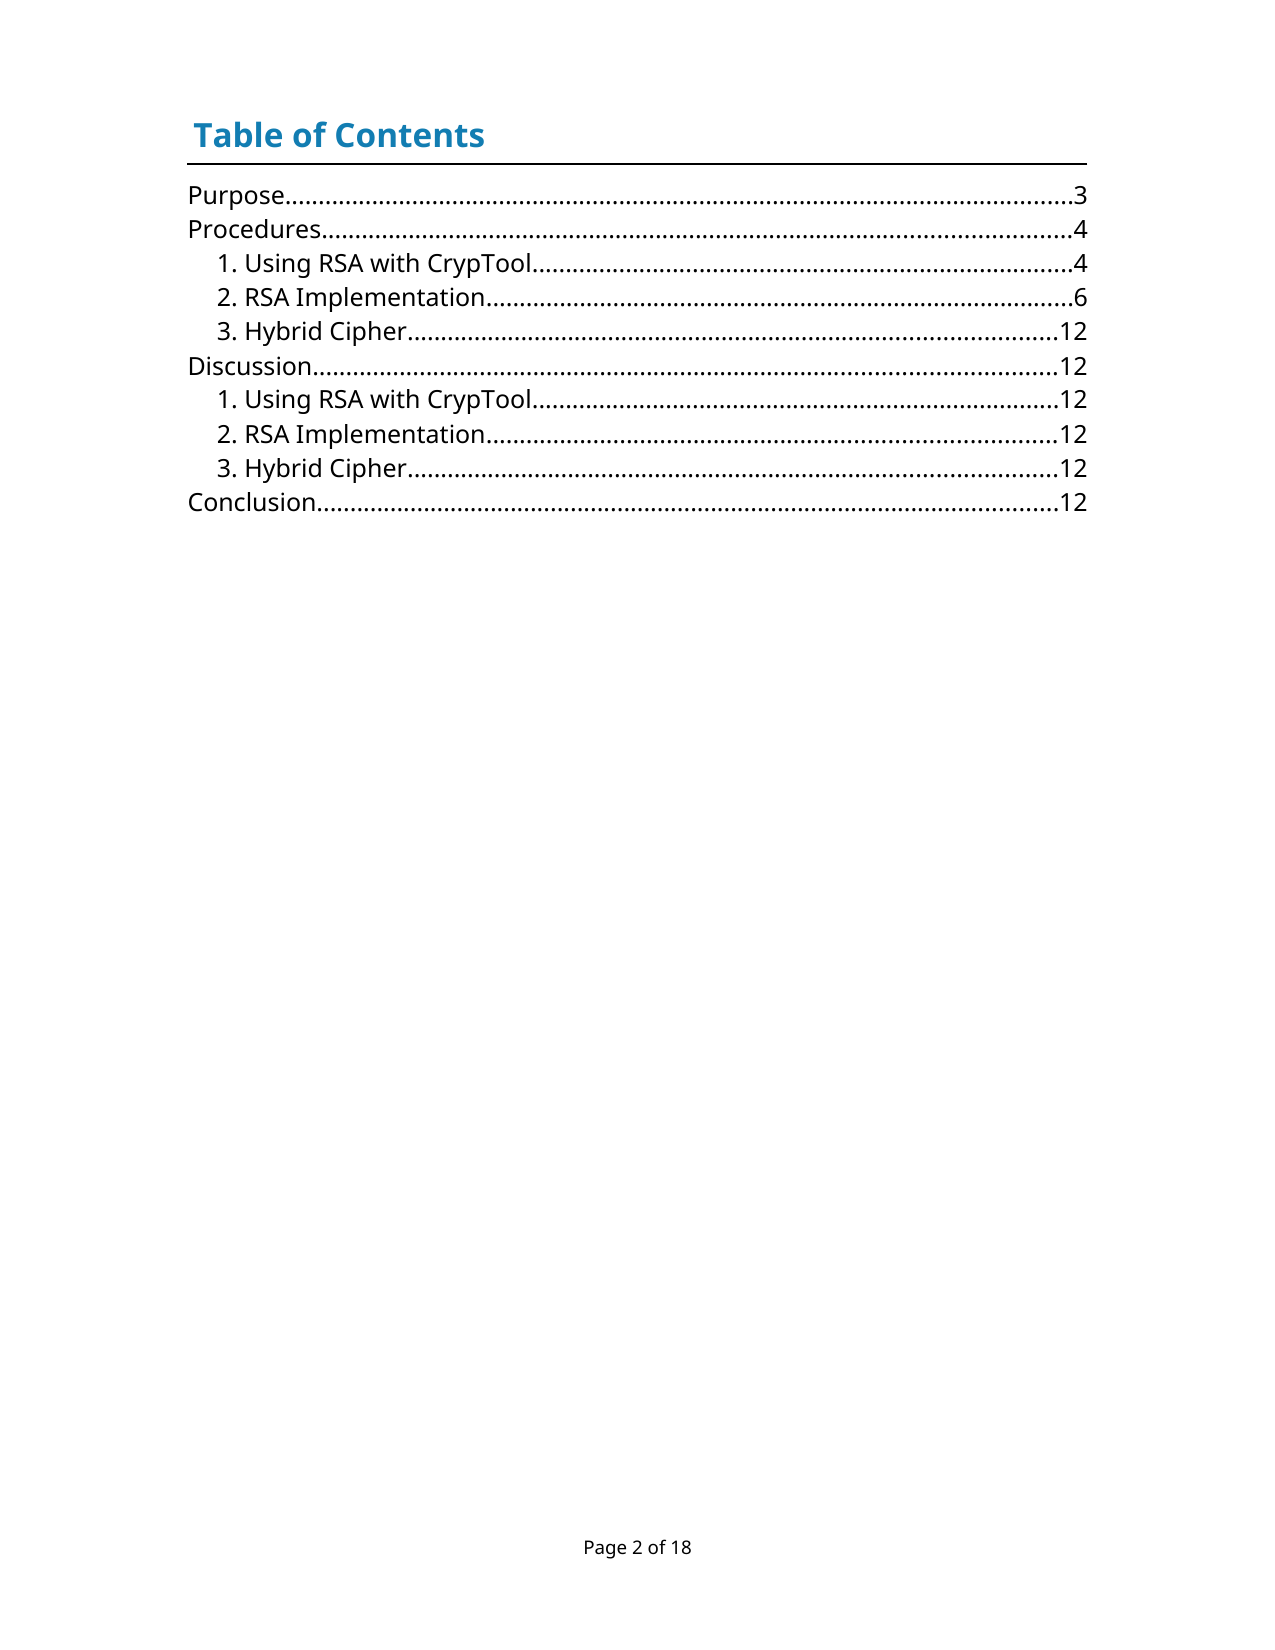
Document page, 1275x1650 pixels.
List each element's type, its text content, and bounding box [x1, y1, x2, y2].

text 1. Using RSA with CrypTool 12 [217, 382, 1087, 416]
text Conclusion 12 [187, 484, 1087, 518]
text Procedures 4 [187, 212, 1087, 246]
text Purpose 3 [187, 178, 1087, 212]
subtitle Table of Contents [187, 106, 1087, 163]
text 1. Using RSA with CrypTool 4 [217, 246, 1087, 280]
text 3. Hybrid Cipher 12 [217, 314, 1087, 348]
text 2. RSA Implementation 6 [217, 280, 1087, 314]
text Discussion 12 [187, 348, 1087, 382]
text 2. RSA Implementation 12 [217, 416, 1087, 450]
text 3. Hybrid Cipher 12 [217, 450, 1087, 484]
